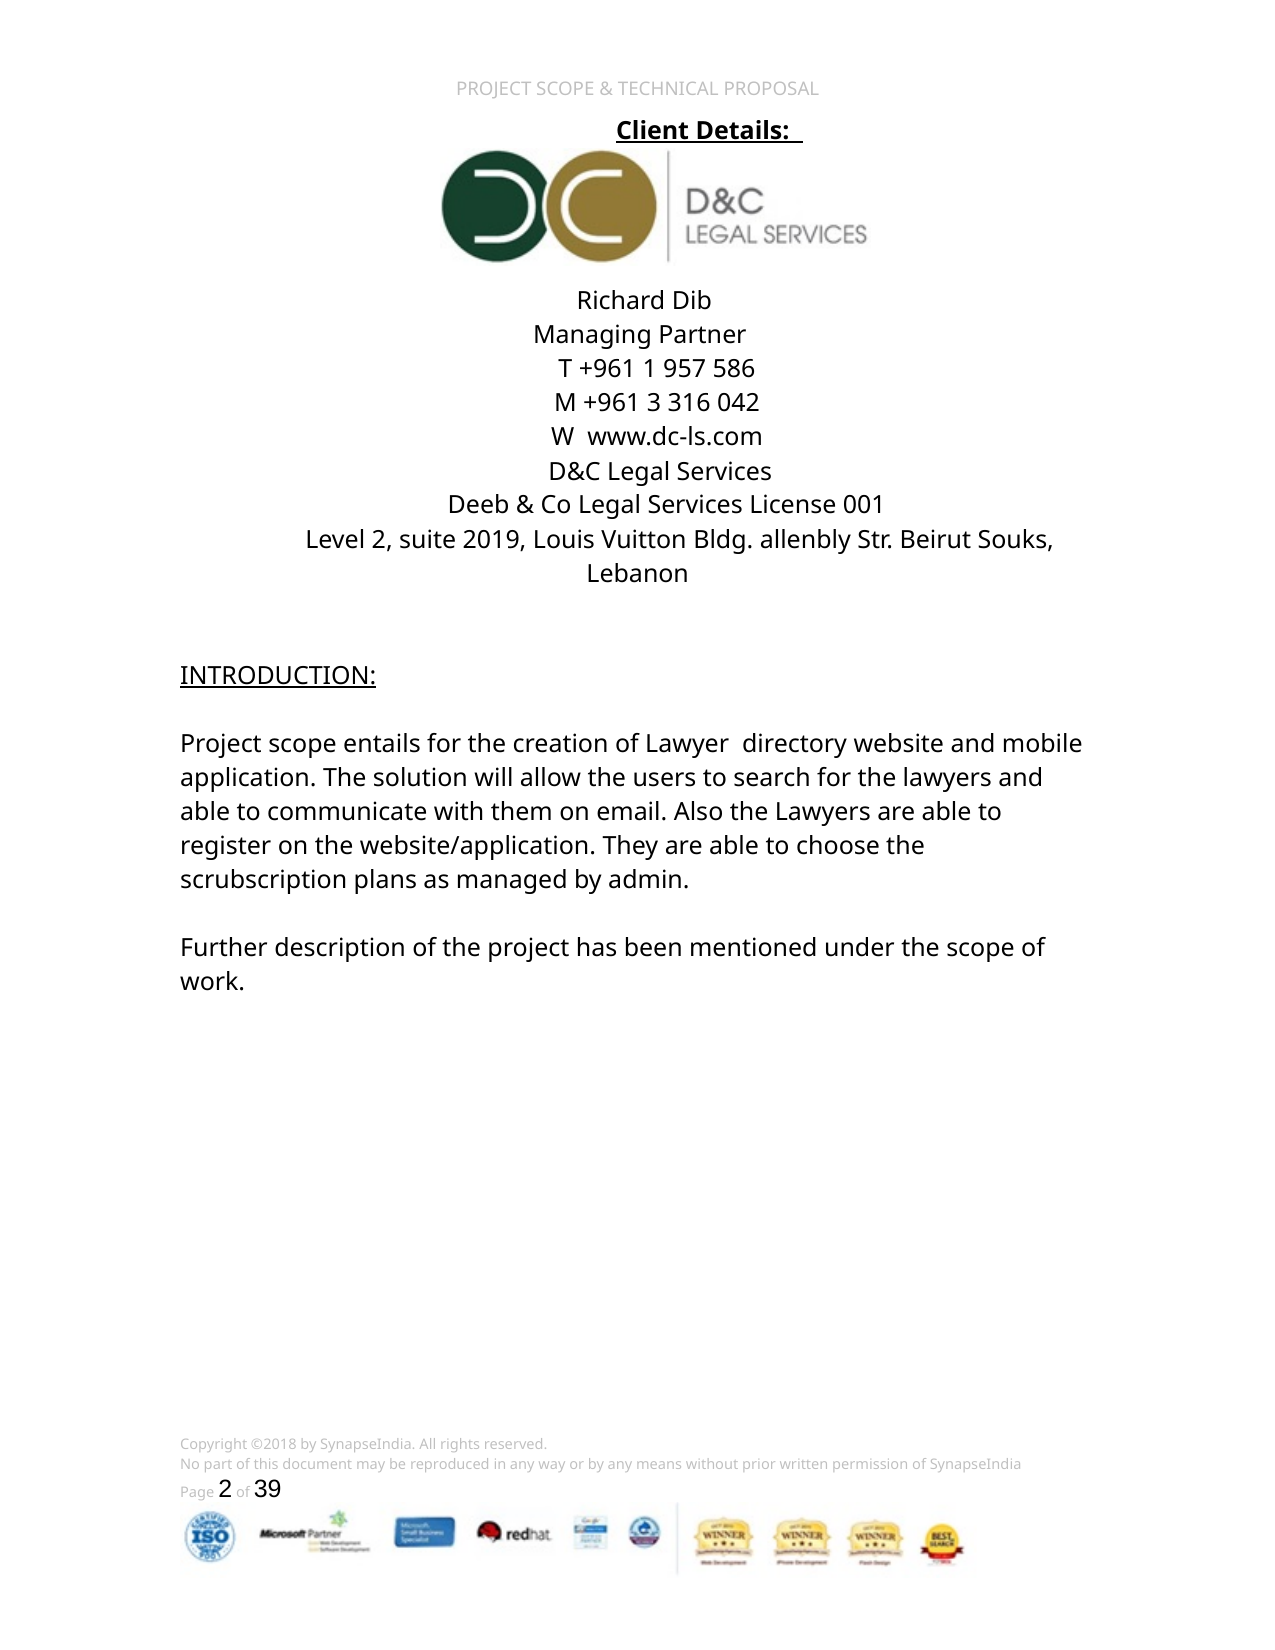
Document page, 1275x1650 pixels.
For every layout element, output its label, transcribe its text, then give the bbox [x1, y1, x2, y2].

text Client Details: [180, 112, 1095, 147]
text Managing Partner [180, 317, 1095, 351]
text Level 2, suite 2019, Louis Vuitton Bldg. allenbly Str. Beirut Souks, Lebanon [180, 521, 1095, 589]
text W www.dc-ls.com [180, 419, 1095, 453]
picture [439, 148, 871, 266]
text Further description of the project has been mentioned under the scope of work. [180, 930, 1095, 998]
text Deeb & Co Legal Services License 001 [180, 487, 1095, 521]
text INTRODUCTION: [180, 657, 1095, 692]
text Richard Dib [180, 283, 1095, 317]
text Project scope entails for the creation of Lawyer directory website and mobile application. The solution will allow the users to search for the lawyers and able to communicate with them on email. Also the Lawyers are able to register on the website/application. They are able to choose the scrubscription plans as managed by admin. [180, 726, 1095, 896]
text M +961 3 316 042 [180, 385, 1095, 419]
text T +961 1 957 586 [180, 351, 1095, 385]
picture [180, 1502, 977, 1578]
text D&C Legal Services [180, 453, 1095, 487]
